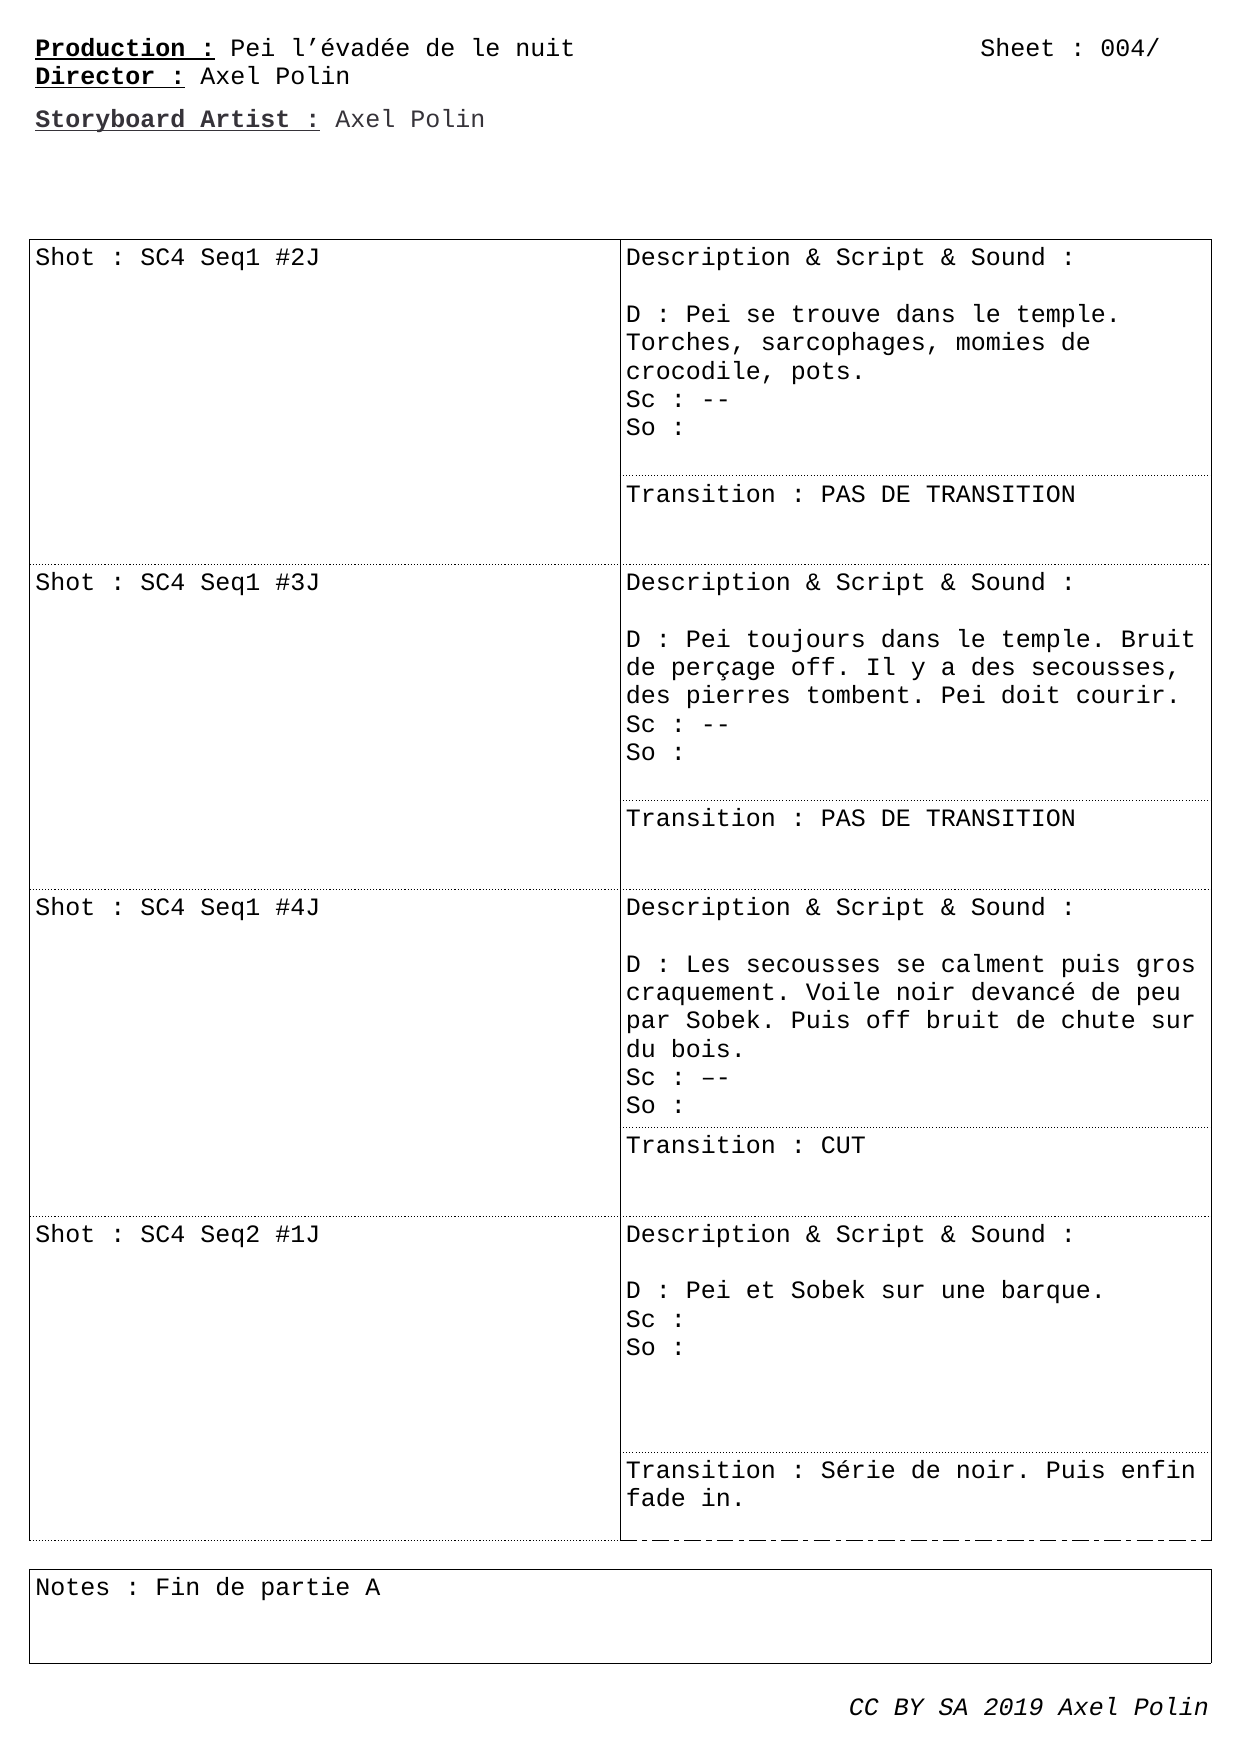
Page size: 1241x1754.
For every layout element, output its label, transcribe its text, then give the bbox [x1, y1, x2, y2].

table_cell Transition : Série de noir. Puis enfin fade in. [621, 1452, 1211, 1540]
table_header Shot : SC4 Seq1 #2J [30, 240, 620, 564]
table_header Description & Script & Sound : D : Pei se trouve dans le temple. Torches, sarcophages, momies de crocodile, pots. Sc : -- So : [621, 240, 1211, 475]
table_header Notes : Fin de partie A [30, 1570, 1211, 1662]
table_cell Description & Script & Sound : D : Pei et Sobek sur une barque. Sc : So : [621, 1216, 1211, 1452]
table_cell Shot : SC4 Seq1 #4J [30, 889, 620, 1216]
table_cell Shot : SC4 Seq1 #3J [30, 564, 620, 889]
table_cell Description & Script & Sound : D : Les secousses se calment puis gros craquement. Voile noir devancé de peu par Sobek. Puis off bruit de chute sur du bois. Sc : –- So : [621, 889, 1211, 1127]
table_cell Transition : PAS DE TRANSITION [621, 800, 1211, 889]
table_cell Description & Script & Sound : D : Pei toujours dans le temple. Bruit de perçage off. Il y a des secousses, des pierres tombent. Pei doit courir. Sc : -- So : [621, 564, 1211, 800]
table_cell Transition : PAS DE TRANSITION [621, 475, 1211, 564]
table_cell Shot : SC4 Seq2 #1J [30, 1216, 620, 1540]
table_cell Transition : CUT [621, 1127, 1211, 1216]
